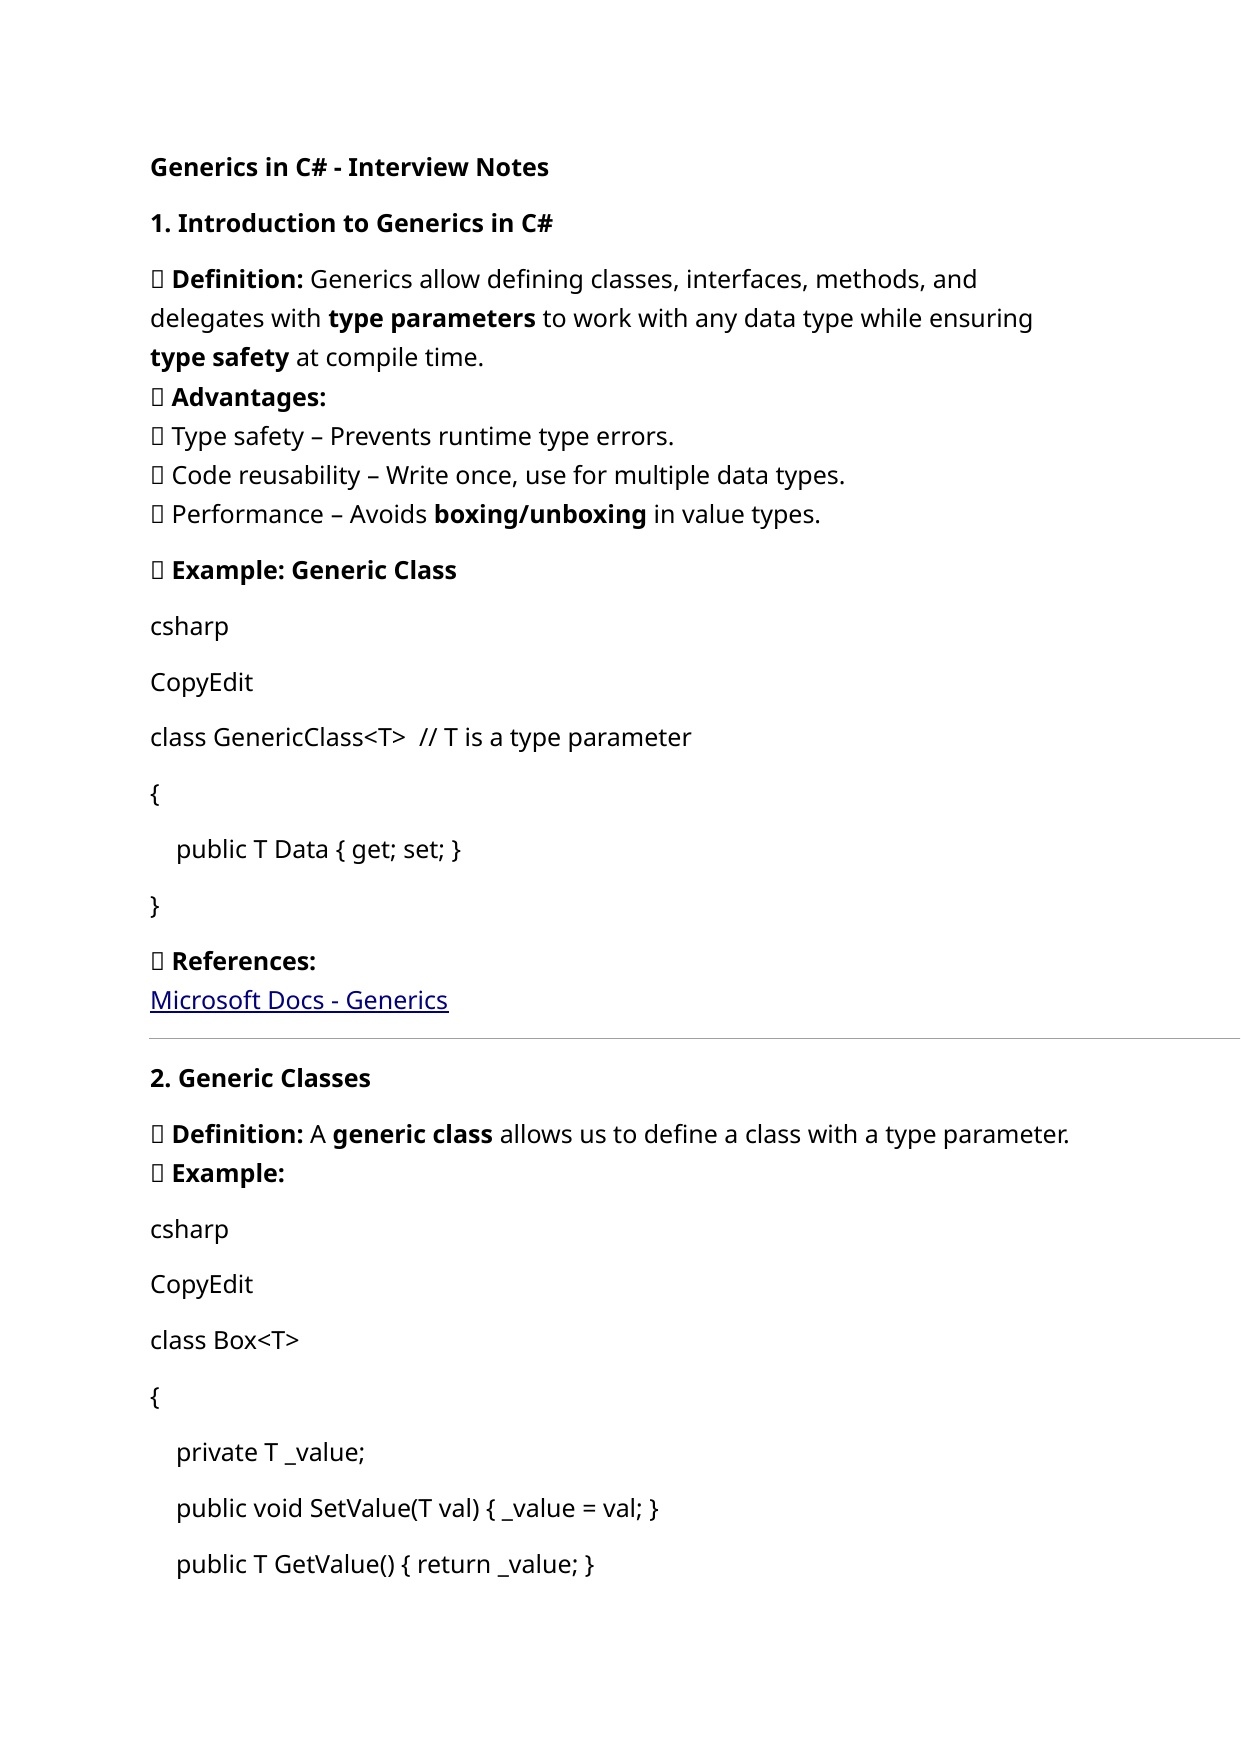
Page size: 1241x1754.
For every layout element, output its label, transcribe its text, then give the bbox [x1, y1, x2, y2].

text 1. Introduction to Generics in C# [150, 206, 1090, 240]
text Generics in C# - Interview Notes [150, 150, 1090, 184]
text class Box<T> [150, 1323, 1090, 1357]
text CopyEdit [150, 664, 1090, 698]
text 🔹 Example: Generic Class [150, 552, 1090, 587]
text csharp [150, 1211, 1090, 1245]
text 🔹 Definition: A generic class allows us to define a class with a type parameter. 🔹 Example: [150, 1116, 1090, 1189]
text public T Data { get; set; } [150, 832, 1090, 866]
text csharp [150, 608, 1090, 642]
text private T _value; [150, 1434, 1090, 1469]
text { [150, 776, 1090, 810]
text public T GetValue() { return _value; } [150, 1546, 1090, 1580]
text 2. Generic Classes [150, 1060, 1090, 1094]
text class GenericClass<T> // T is a type parameter [150, 720, 1090, 754]
text } [150, 887, 1090, 922]
text public void SetValue(T val) { _value = val; } [150, 1490, 1090, 1524]
text CopyEdit [150, 1267, 1090, 1301]
text 🔹 Definition: Generics allow defining classes, interfaces, methods, and delegates with type parameters to work with any data type while ensuring type safety at compile time. 🔹 Advantages: ✅ Type safety – Prevents runtime type errors. ✅ Code reusability – Write once, use for multiple data types. ✅ Performance – Avoids boxing/unboxing in value types. [150, 262, 1090, 531]
text { [150, 1379, 1090, 1413]
text 🔹 References: Microsoft Docs - Generics [150, 943, 1090, 1017]
